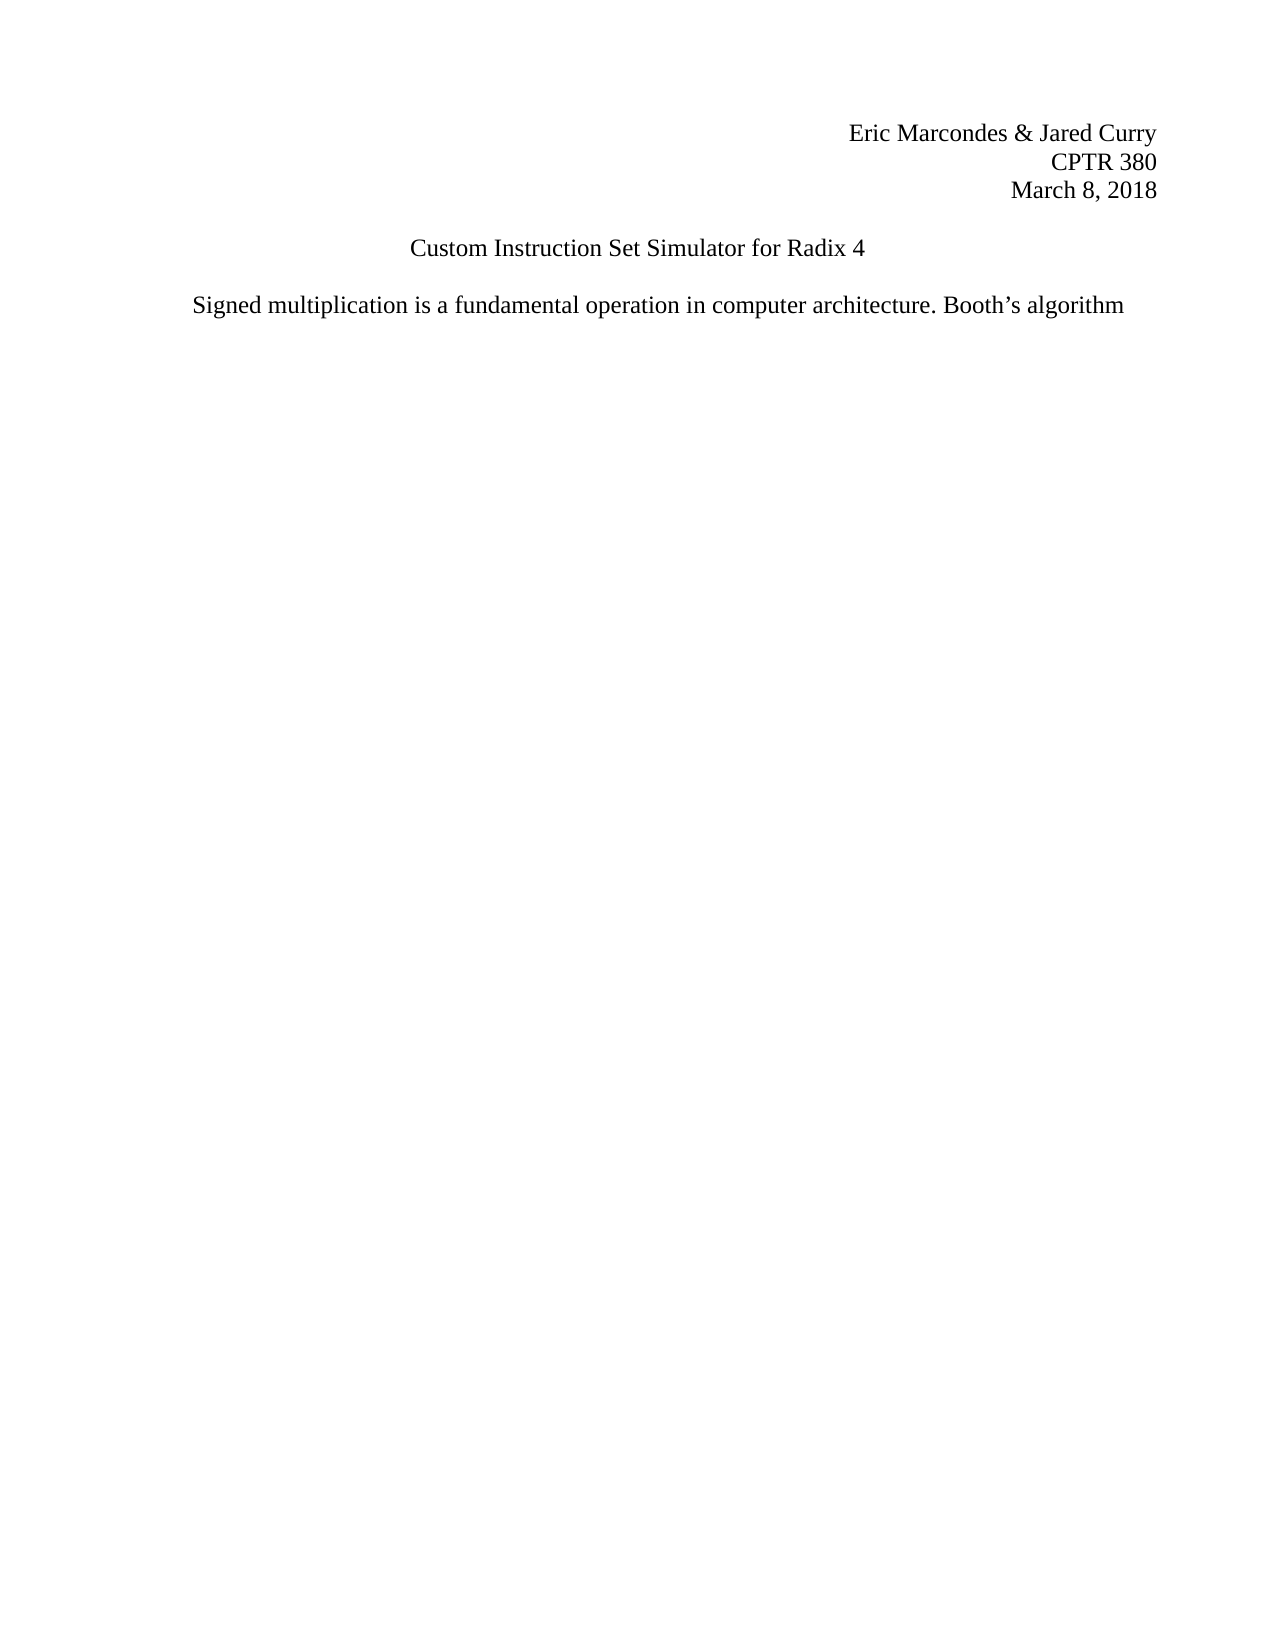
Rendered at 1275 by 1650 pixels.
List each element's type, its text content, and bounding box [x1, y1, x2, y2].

text CPTR 380 [118, 147, 1157, 176]
text Eric Marcondes & Jared Curry [118, 118, 1157, 147]
text March 8, 2018 [118, 176, 1157, 204]
text Signed multiplication is a fundamental operation in computer architecture. Booth’s algorithm [118, 291, 1157, 319]
text Custom Instruction Set Simulator for Radix 4 [118, 233, 1157, 262]
